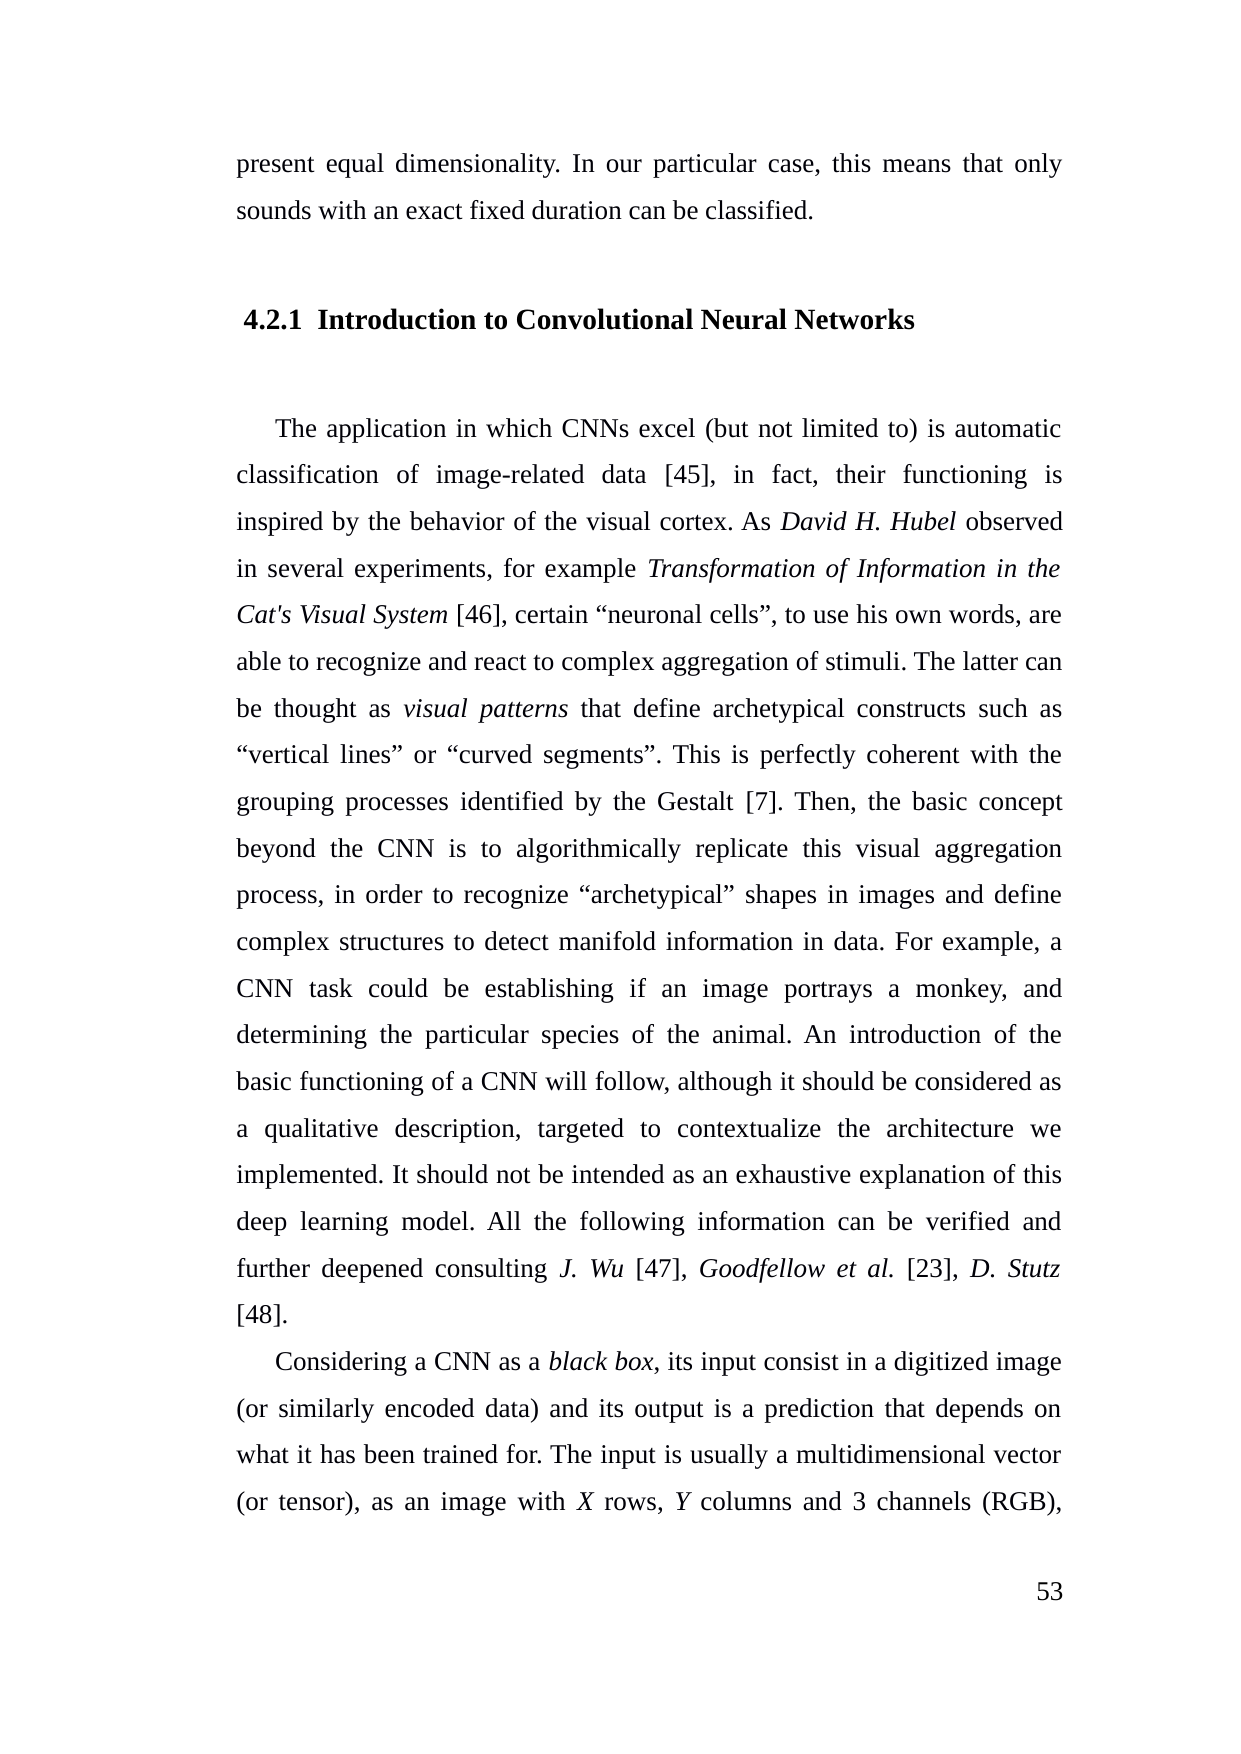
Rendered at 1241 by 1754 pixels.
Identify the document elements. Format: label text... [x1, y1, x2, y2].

text present equal dimensionality. In our particular case, this means that only sounds with an exact fixed duration can be classified. [236, 148, 1063, 225]
subtitle Introduction to Convolutional Neural Networks [236, 302, 1063, 336]
text The application in which CNNs excel (but not limited to) is automatic classification of image-related data [45], in fact, their functioning is inspired by the behavior of the visual cortex. As David H. Hubel observed in several experiments, for example Transformation of Information in the Cat's Visual System [46], certain “neuronal cells”, to use his own words, are able to recognize and react to complex aggregation of stimuli. The latter can be thought as visual patterns that define archetypical constructs such as “vertical lines” or “curved segments”. This is perfectly coherent with the grouping processes identified by the Gestalt [7]. Then, the basic concept beyond the CNN is to algorithmically replicate this visual aggregation process, in order to recognize “archetypical” shapes in images and define complex structures to detect manifold information in data. For example, a CNN task could be establishing if an image portrays a monkey, and determining the particular species of the animal. An introduction of the basic functioning of a CNN will follow, although it should be considered as a qualitative description, targeted to contextualize the architecture we implemented. It should not be intended as an exhaustive explanation of this deep learning model. All the following information can be verified and further deepened consulting J. Wu [47], Goodfellow et al. [23], D. Stutz [48]. [236, 412, 1063, 1330]
text Considering a CNN as a black box, its input consist in a digitized image (or similarly encoded data) and its output is a prediction that depends on what it has been trained for. The input is usually a multidimensional vector (or tensor), as an image with X rows, Y columns and 3 channels (RGB), [236, 1345, 1063, 1516]
